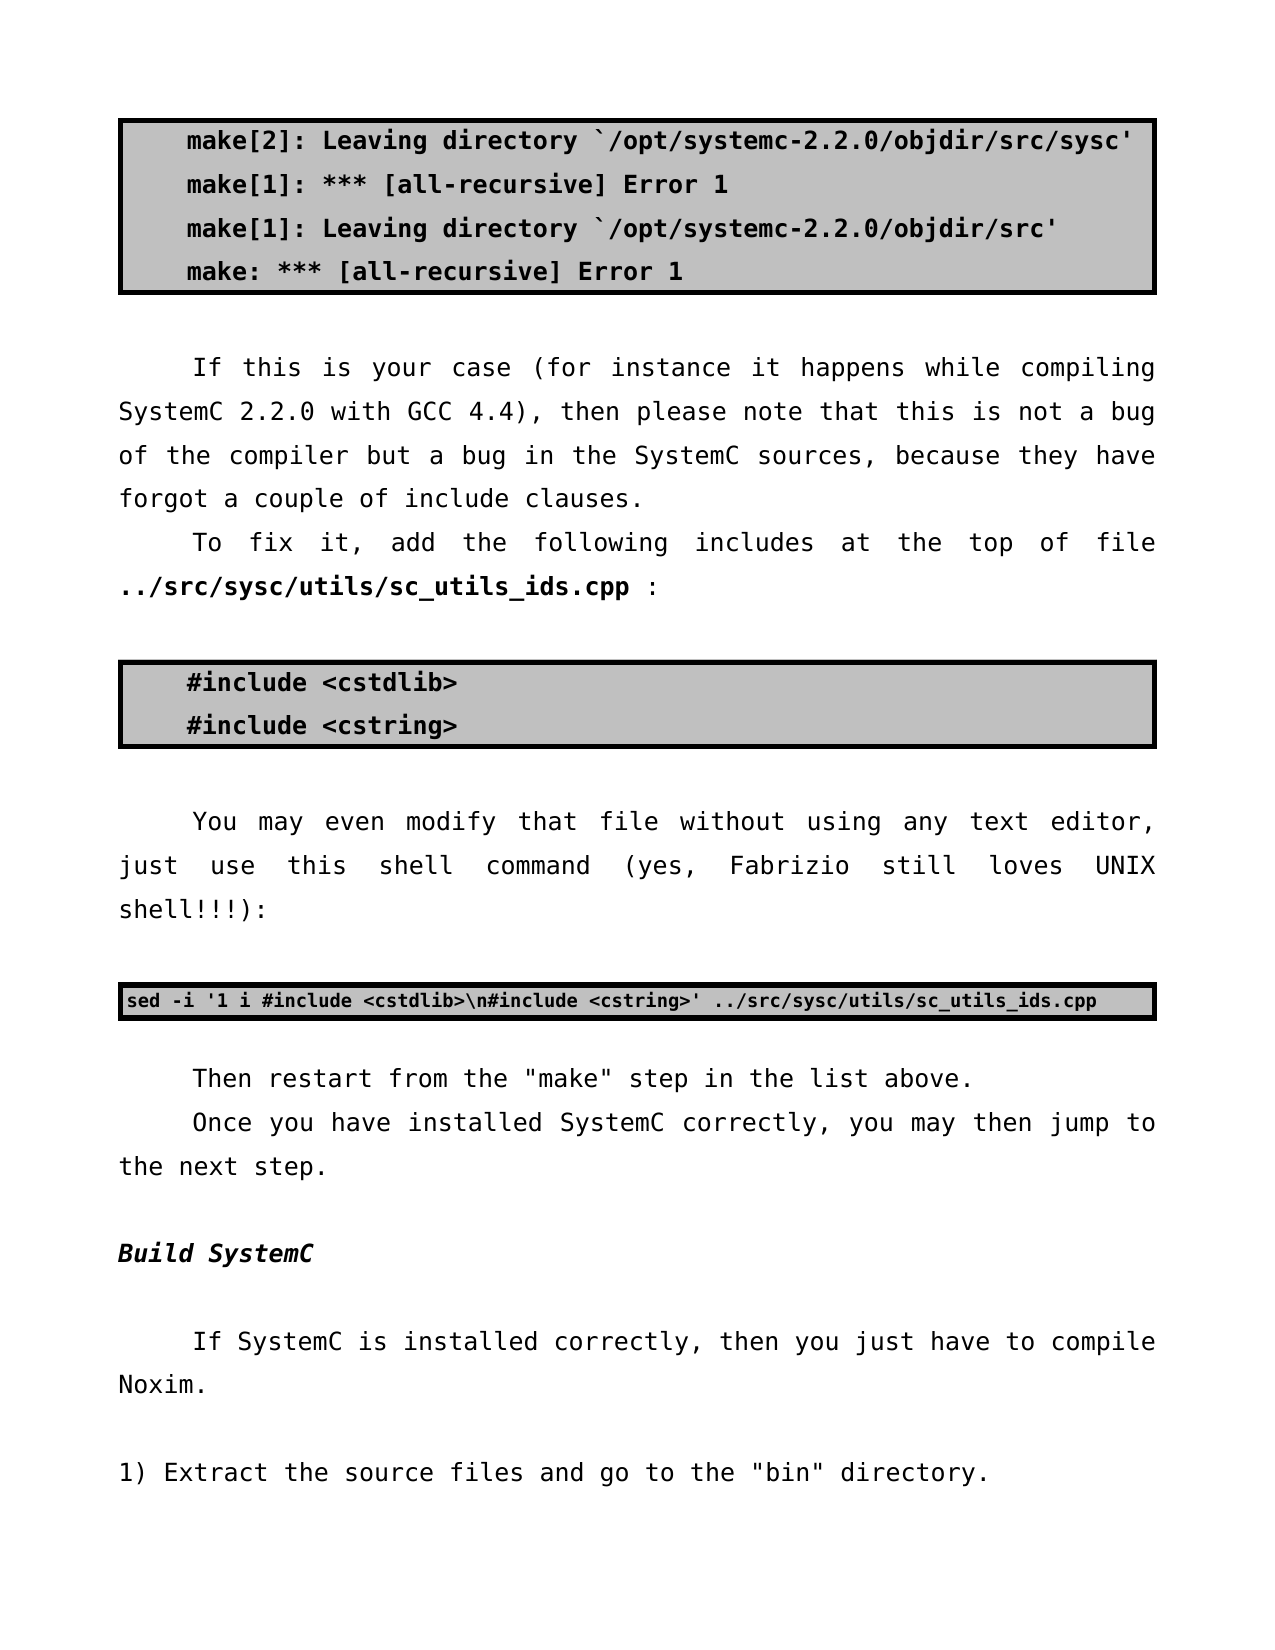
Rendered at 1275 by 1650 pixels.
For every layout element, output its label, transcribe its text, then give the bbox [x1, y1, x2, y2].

text #include <cstdlib> [123, 665, 1152, 697]
text make[1]: Leaving directory `/opt/systemc-2.2.0/objdir/src' [123, 206, 1152, 243]
text To fix it, add the following includes at the top of file ../src/sysc/utils/sc_utils_ids.cpp : [118, 528, 1157, 601]
text make[1]: *** [all-recursive] Error 1 [123, 162, 1152, 199]
text If SystemC is installed correctly, then you just have to compile Noxim. [118, 1327, 1157, 1400]
text make[2]: Leaving directory `/opt/systemc-2.2.0/objdir/src/sysc' [123, 123, 1152, 156]
text If this is your case (for instance it happens while compiling SystemC 2.2.0 with GCC 4.4), then please note that this is not a bug of the compiler but a bug in the SystemC sources, because they have forgot a couple of include clauses. [118, 353, 1157, 514]
text #include <cstring> [123, 703, 1152, 744]
text sed -i '1 i #include <cstdlib>\n#include <cstring>' ../src/sysc/utils/sc_utils_ids.cpp [123, 988, 1152, 1015]
text Once you have installed SystemC correctly, you may then jump to the next step. [118, 1108, 1157, 1181]
text Build SystemC [118, 1239, 1157, 1268]
text Then restart from the "make" step in the list above. [118, 1064, 1157, 1093]
text make: *** [all-recursive] Error 1 [123, 249, 1152, 290]
text 1) Extract the source files and go to the "bin" directory. [118, 1458, 1157, 1487]
text You may even modify that file without using any text editor, just use this shell command (yes, Fabrizio still loves UNIX shell!!!): [118, 807, 1157, 924]
